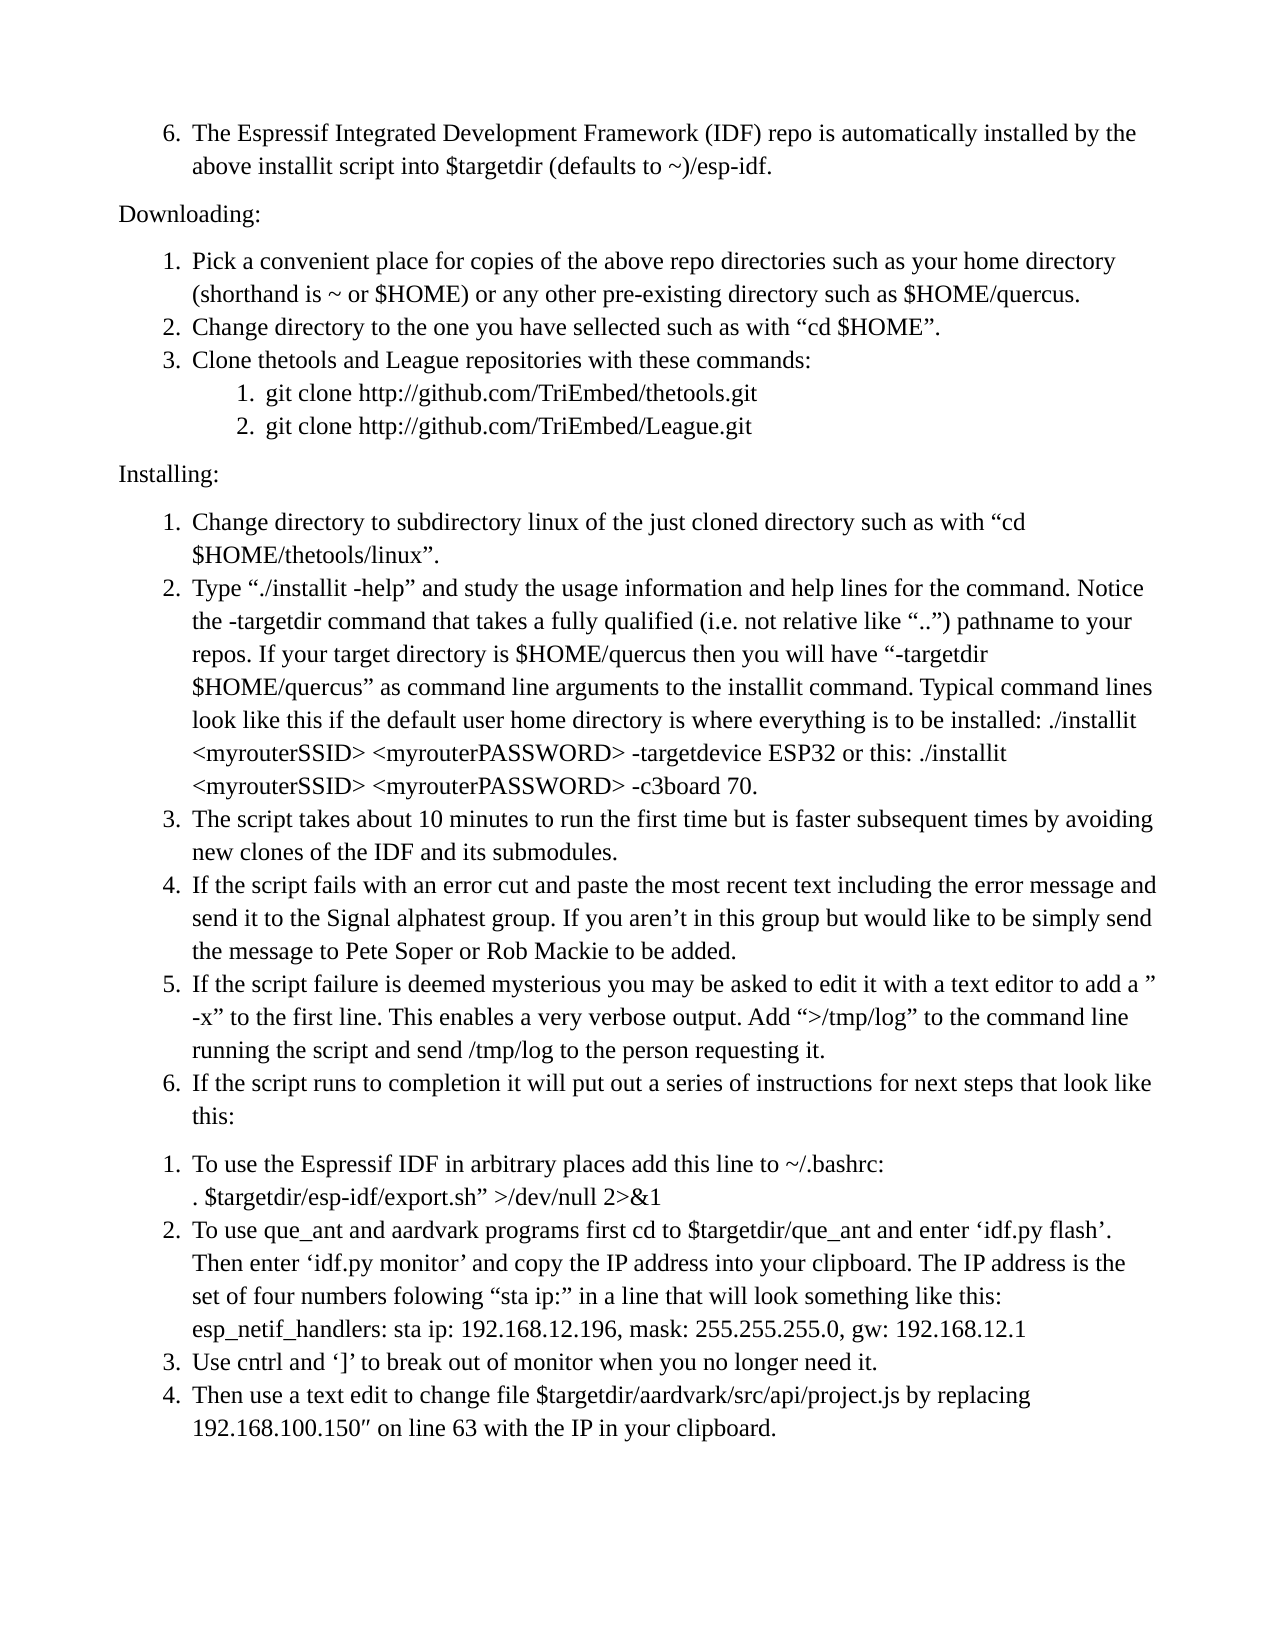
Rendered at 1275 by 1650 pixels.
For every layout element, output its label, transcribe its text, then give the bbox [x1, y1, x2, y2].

list The script takes about 10 minutes to run the first time but is faster subsequent times by avoiding new clones of the IDF and its submodules. [162, 804, 1157, 866]
list To use the Espressif IDF in arbitrary places add this line to ~/.bashrc: . $targetdir/esp-idf/export.sh” >/dev/null 2>&1 [162, 1149, 1157, 1210]
list Pick a convenient place for copies of the above repo directories such as your home directory (shorthand is ~ or $HOME) or any other pre-existing directory such as $HOME/quercus. [162, 246, 1157, 308]
list Then use a text edit to change file $targetdir/aardvark/src/api/project.js by replacing 192.168.100.150″ on line 63 with the IP in your clipboard. [162, 1380, 1157, 1442]
list Change directory to subdirectory linux of the just cloned directory such as with “cd $HOME/thetools/linux”. [162, 507, 1157, 568]
list If the script runs to completion it will put out a series of instructions for next steps that look like this: [162, 1068, 1157, 1130]
text Downloading: [118, 199, 1157, 227]
list git clone http://github.com/TriEmbed/League.git [236, 411, 1157, 440]
text Installing: [118, 459, 1157, 488]
list The Espressif Integrated Development Framework (IDF) repo is automatically installed by the above installit script into $targetdir (defaults to ~)/esp-idf. [162, 118, 1157, 180]
list git clone http://github.com/TriEmbed/thetools.git [236, 378, 1157, 407]
list If the script failure is deemed mysterious you may be asked to edit it with a text editor to add a ” -x” to the first line. This enables a very verbose output. Add “>/tmp/log” to the command line running the script and send /tmp/log to the person requesting it. [162, 969, 1157, 1064]
list Type “./installit -help” and study the usage information and help lines for the command. Notice the -targetdir command that takes a fully qualified (i.e. not relative like “..”) pathname to your repos. If your target directory is $HOME/quercus then you will have “-targetdir $HOME/quercus” as command line arguments to the installit command. Typical command lines look like this if the default user home directory is where everything is to be installed: ./installit <myrouterSSID> <myrouterPASSWORD> -targetdevice ESP32 or this: ./installit <myrouterSSID> <myrouterPASSWORD> -c3board 70. [162, 573, 1157, 799]
list Use cntrl and ‘]’ to break out of monitor when you no longer need it. [162, 1347, 1157, 1376]
list Clone thetools and League repositories with these commands: [162, 345, 1157, 374]
list Change directory to the one you have sellected such as with “cd $HOME”. [162, 312, 1157, 341]
list If the script fails with an error cut and paste the most recent text including the error message and send it to the Signal alphatest group. If you aren’t in this group but would like to be simply send the message to Pete Soper or Rob Mackie to be added. [162, 870, 1157, 965]
list To use que_ant and aardvark programs first cd to $targetdir/que_ant and enter ‘idf.py flash’. Then enter ‘idf.py monitor’ and copy the IP address into your clipboard. The IP address is the set of four numbers folowing “sta ip:” in a line that will look something like this: esp_netif_handlers: sta ip: 192.168.12.196, mask: 255.255.255.0, gw: 192.168.12.1 [162, 1215, 1157, 1342]
